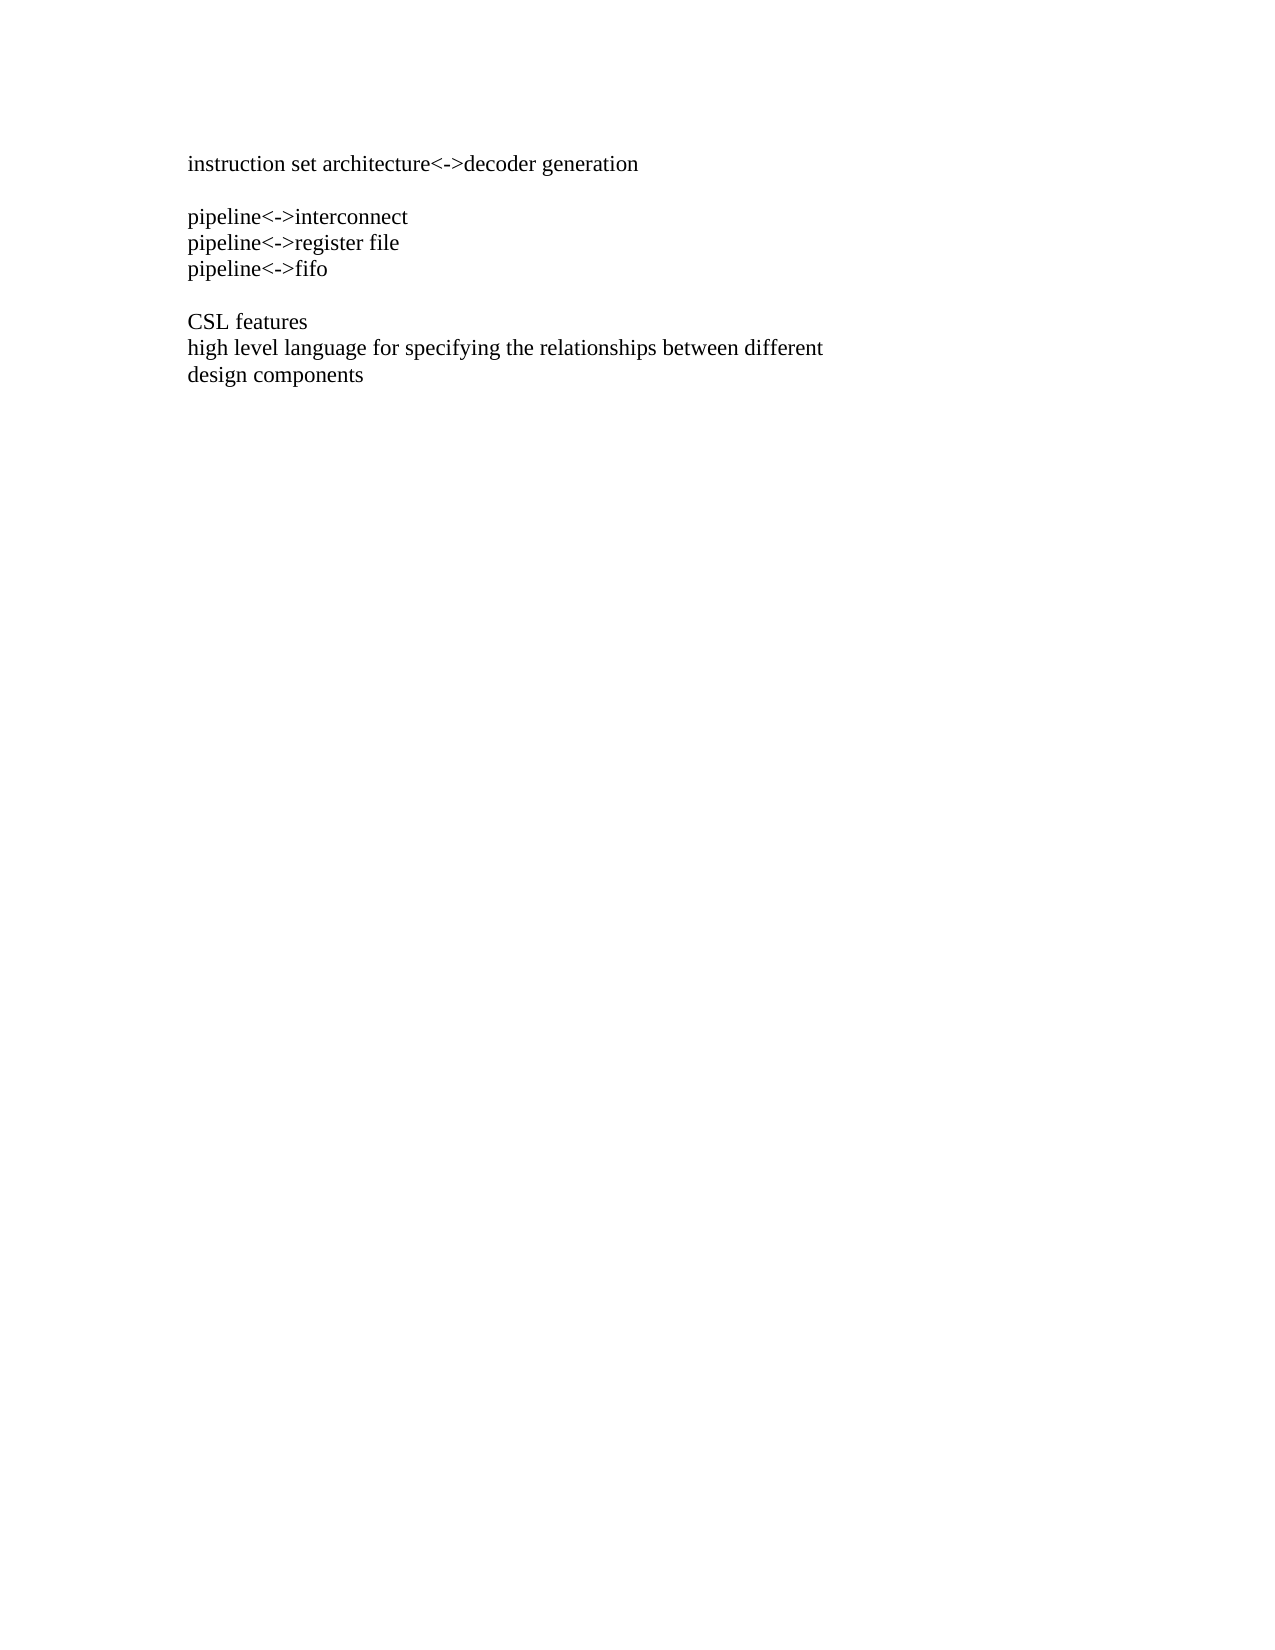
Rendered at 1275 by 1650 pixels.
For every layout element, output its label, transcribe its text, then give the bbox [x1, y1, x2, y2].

text pipeline<->fifo [187, 255, 1087, 282]
text instruction set architecture<->decoder generation [187, 150, 1087, 176]
text design components [187, 361, 1087, 387]
text high level language for specifying the relationships between different [187, 334, 1087, 361]
text pipeline<->interconnect [187, 203, 1087, 229]
text CSL features [187, 308, 1087, 334]
text pipeline<->register file [187, 229, 1087, 255]
